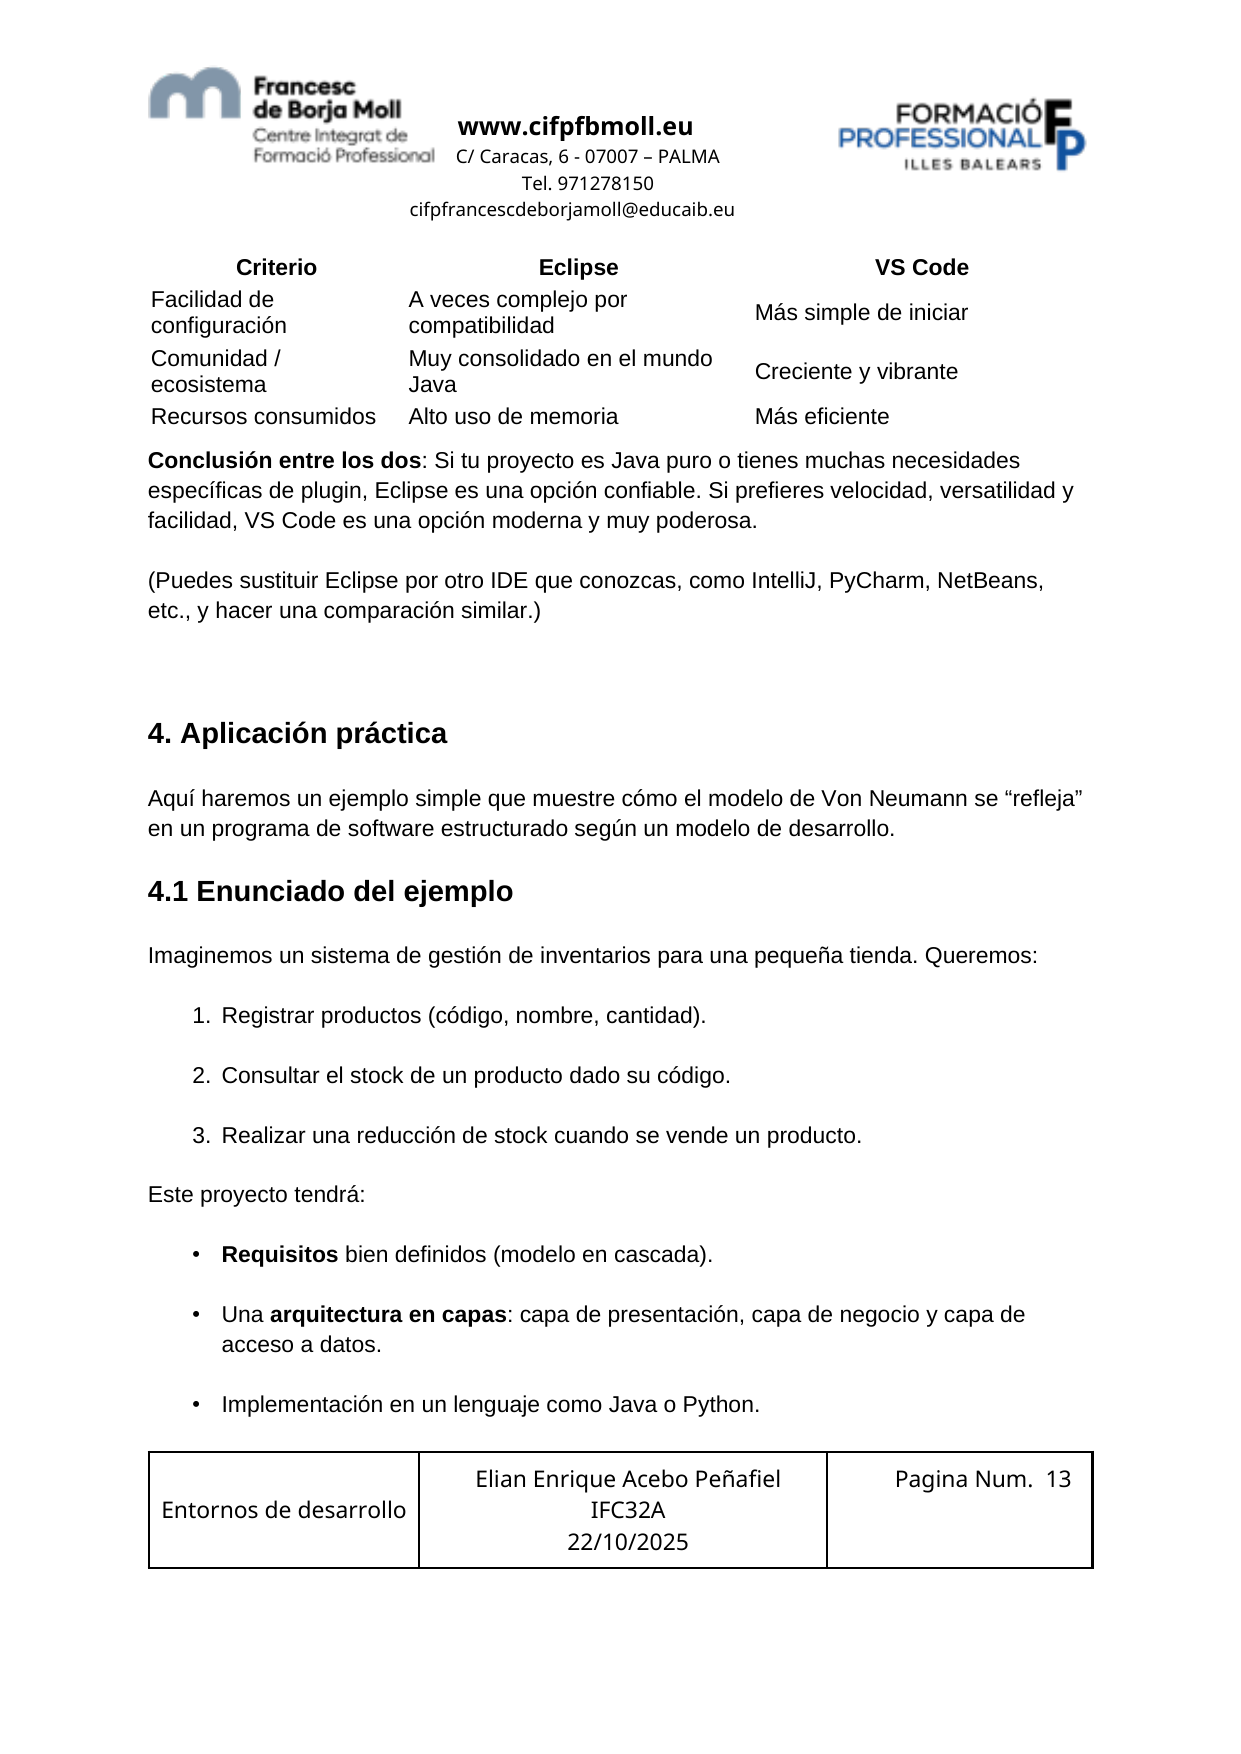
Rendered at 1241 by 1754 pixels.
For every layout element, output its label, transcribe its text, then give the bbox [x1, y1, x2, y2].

table_cell Muy consolidado en el mundo Java [405, 342, 752, 400]
list Requisitos bien definidos (modelo en cascada). [192, 1241, 1093, 1267]
picture [147, 64, 439, 169]
text (Puedes sustituir Eclipse por otro IDE que conozcas, como IntelliJ, PyCharm, NetBeans, etc., y hacer una comparación similar.) [148, 567, 1093, 623]
table_header Eclipse [405, 251, 752, 283]
table_cell Recursos consumidos [148, 400, 405, 432]
table_cell Alto uso de memoria [405, 400, 752, 432]
subtitle 4.1 Enunciado del ejemplo [148, 874, 1093, 908]
table_header Criterio [148, 251, 405, 283]
list Una arquitectura en capas: capa de presentación, capa de negocio y capa de acceso a datos. [192, 1301, 1093, 1357]
list Consultar el stock de un producto dado su código. [192, 1062, 1093, 1088]
table_cell Más eficiente [752, 400, 1093, 432]
text Este proyecto tendrá: [148, 1181, 1093, 1208]
table_cell Comunidad / ecosistema [148, 342, 405, 400]
text Aquí haremos un ejemplo simple que muestre cómo el modelo de Von Neumann se “refleja” en un programa de software estructurado según un modelo de desarrollo. [148, 784, 1093, 841]
list Implementación en un lenguaje como Java o Python. [192, 1391, 1093, 1417]
text Imaginemos un sistema de gestión de inventarios para una pequeña tienda. Queremos: [148, 942, 1093, 969]
table_cell A veces complejo por compatibilidad [405, 283, 752, 342]
table_header VS Code [752, 251, 1093, 283]
table_cell Facilidad de configuración [148, 283, 405, 342]
subtitle 4. Aplicación práctica [148, 717, 1093, 750]
picture [833, 43, 1093, 227]
table_cell Creciente y vibrante [752, 342, 1093, 400]
list Registrar productos (código, nombre, cantidad). [192, 1002, 1093, 1028]
list Realizar una reducción de stock cuando se vende un producto. [192, 1122, 1093, 1148]
text Conclusión entre los dos: Si tu proyecto es Java puro o tienes muchas necesidades específicas de plugin, Eclipse es una opción confiable. Si prefieres velocidad, versatilidad y facilidad, VS Code es una opción moderna y muy poderosa. [148, 447, 1093, 534]
table_cell Más simple de iniciar [752, 283, 1093, 342]
